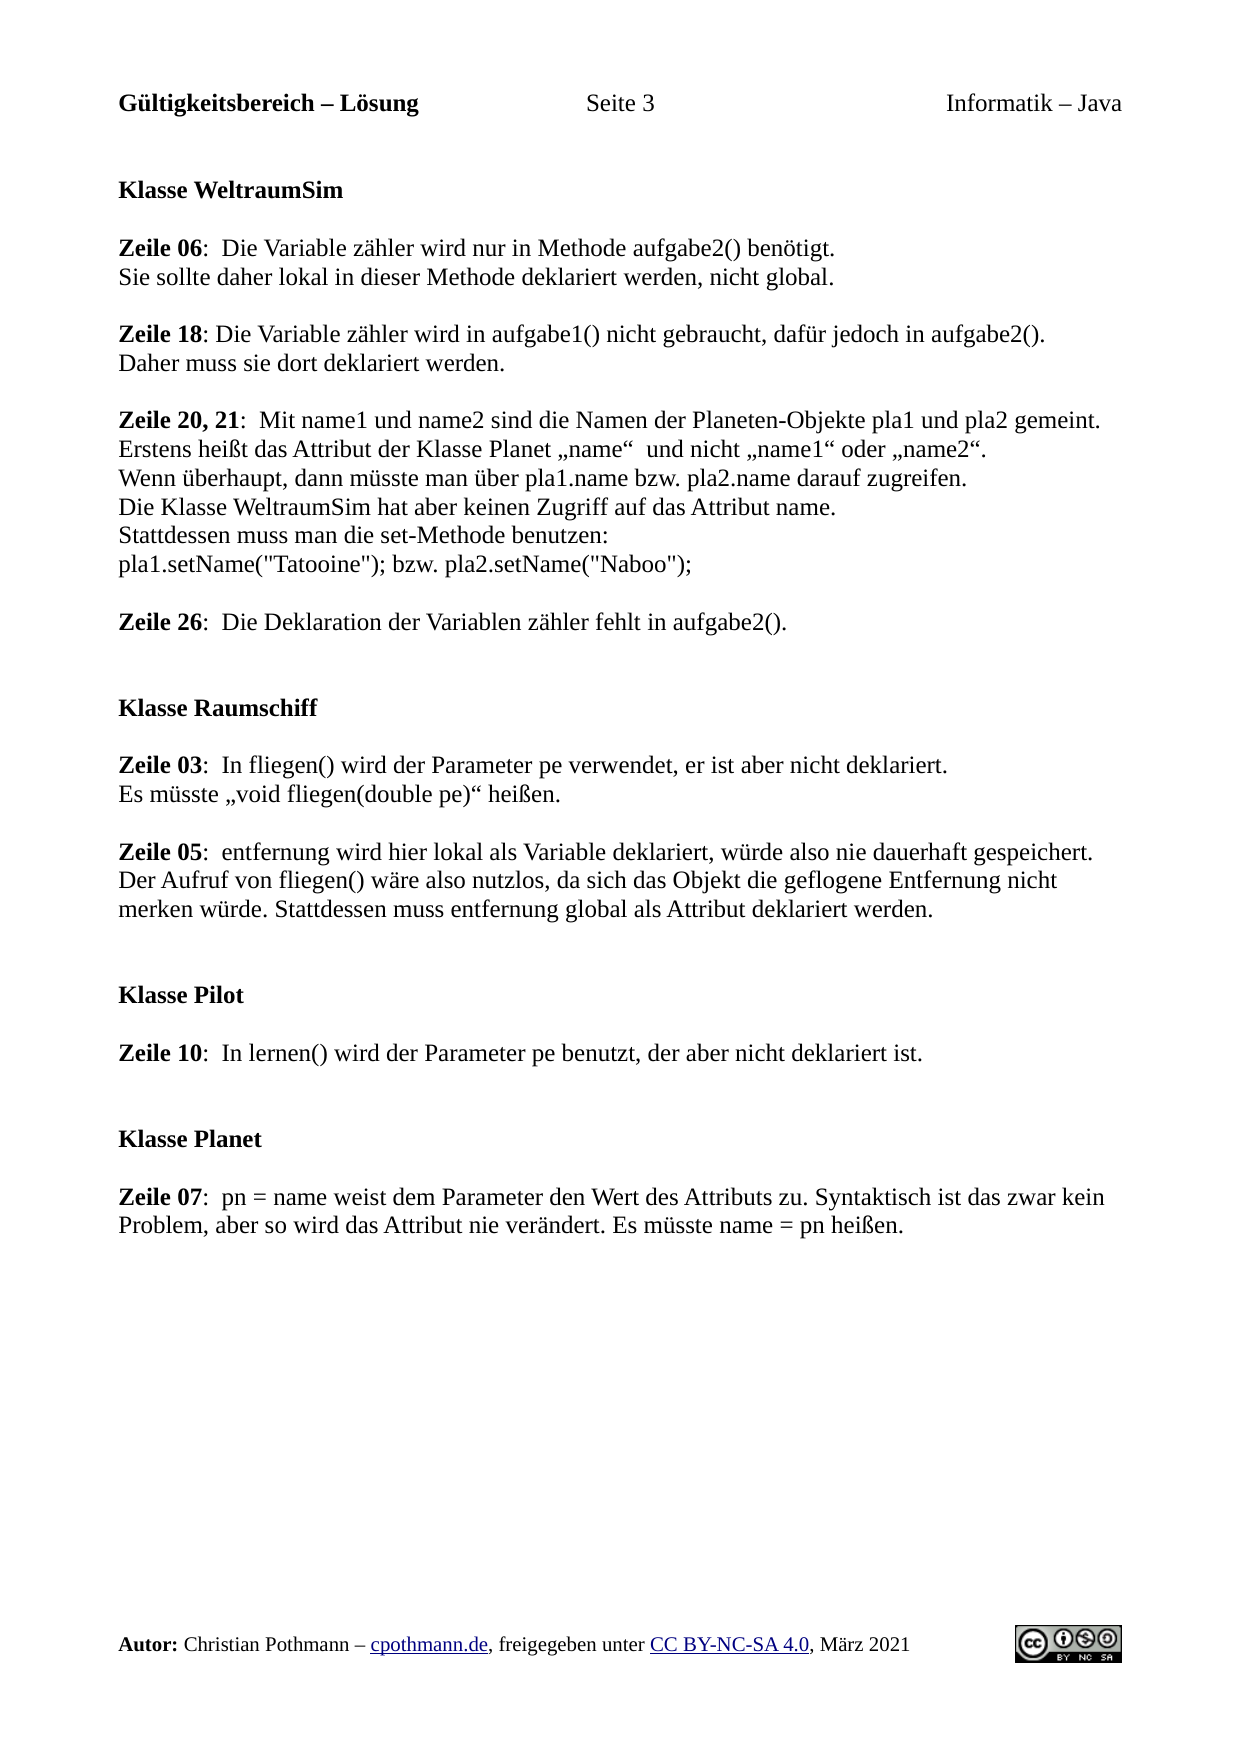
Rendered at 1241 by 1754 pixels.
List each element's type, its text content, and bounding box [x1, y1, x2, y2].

text Zeile 05: entfernung wird hier lokal als Variable deklariert, würde also nie dauerhaft gespeichert. Der Aufruf von fliegen() wäre also nutzlos, da sich das Objekt die geflogene Entfernung nicht merken würde. Stattdessen muss entfernung global als Attribut deklariert werden. [118, 837, 1122, 923]
text Zeile 07: pn = name weist dem Parameter den Wert des Attributs zu. Syntaktisch ist das zwar kein Problem, aber so wird das Attribut nie verändert. Es müsste name = pn heißen. [118, 1182, 1122, 1239]
picture [1015, 1625, 1122, 1663]
text Wenn überhaupt, dann müsste man über pla1.name bzw. pla2.name darauf zugreifen. [118, 463, 1122, 492]
text Daher muss sie dort deklariert werden. [118, 348, 1122, 377]
text Klasse Pilot [118, 981, 1122, 1009]
text Zeile 18: Die Variable zähler wird in aufgabe1() nicht gebraucht, dafür jedoch in aufgabe2(). [118, 319, 1122, 348]
text Klasse WeltraumSim [118, 176, 1122, 204]
text Klasse Raumschiff [118, 693, 1122, 722]
text Zeile 03: In fliegen() wird der Parameter pe verwendet, er ist aber nicht deklariert. [118, 751, 1122, 779]
text Zeile 26: Die Deklaration der Variablen zähler fehlt in aufgabe2(). [118, 607, 1122, 636]
text Autor: Christian Pothmann – cpothmann.de, freigegeben unter CC BY-NC-SA 4.0, März 2021 [118, 1632, 1015, 1656]
text Klasse Planet [118, 1124, 1122, 1153]
text Es müsste „void fliegen(double pe)“ heißen. [118, 779, 1122, 808]
text Zeile 10: In lernen() wird der Parameter pe benutzt, der aber nicht deklariert ist. [118, 1038, 1122, 1067]
text Stattdessen muss man die set-Methode benutzen: [118, 521, 1122, 549]
text Zeile 20, 21: Mit name1 und name2 sind die Namen der Planeten-Objekte pla1 und pla2 gemeint. Erstens heißt das Attribut der Klasse Planet „name“ und nicht „name1“ oder „name2“. [118, 406, 1122, 463]
text Sie sollte daher lokal in dieser Methode deklariert werden, nicht global. [118, 262, 1122, 291]
text Die Klasse WeltraumSim hat aber keinen Zugriff auf das Attribut name. [118, 492, 1122, 521]
text pla1.setName("Tatooine"); bzw. pla2.setName("Naboo"); [118, 549, 1122, 578]
text Zeile 06: Die Variable zähler wird nur in Methode aufgabe2() benötigt. [118, 233, 1122, 262]
